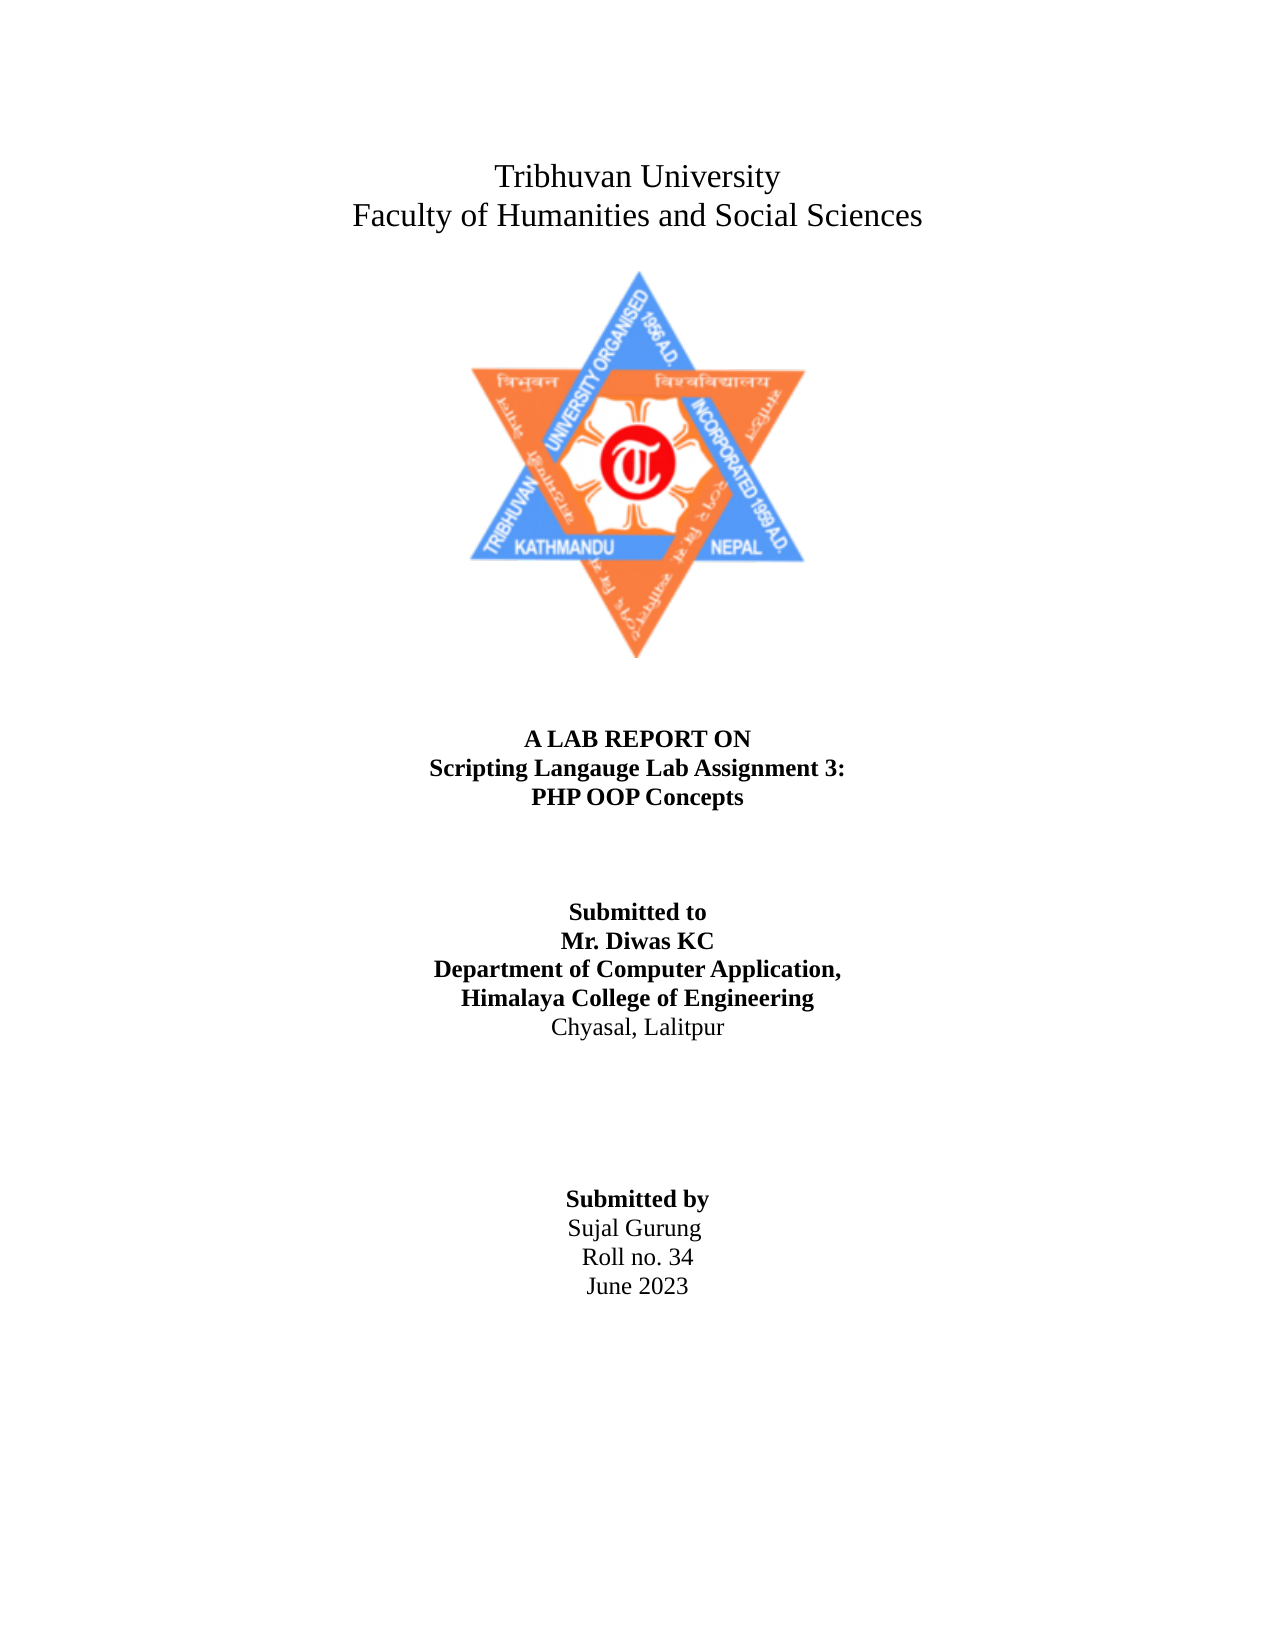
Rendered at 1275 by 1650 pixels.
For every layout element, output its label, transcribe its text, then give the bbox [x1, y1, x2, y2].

text Chyasal, Lalitpur [118, 1012, 1157, 1041]
text Submitted by [118, 1184, 1157, 1213]
text Tribhuvan University [118, 156, 1157, 195]
text Scripting Langauge Lab Assignment 3: [118, 753, 1157, 782]
text A LAB REPORT ON [118, 724, 1157, 753]
text Mr. Diwas KC [118, 926, 1157, 954]
text Roll no. 34 [118, 1242, 1157, 1271]
text Sujal Gurung [118, 1213, 1157, 1242]
text Submitted to [118, 897, 1157, 926]
text Department of Computer Application, [118, 954, 1157, 983]
text PHP OOP Concepts [118, 782, 1157, 811]
text Faculty of Humanities and Social Sciences [118, 195, 1157, 233]
text June 2023 [118, 1271, 1157, 1299]
text Himalaya College of Engineering [118, 983, 1157, 1012]
picture [465, 271, 810, 658]
